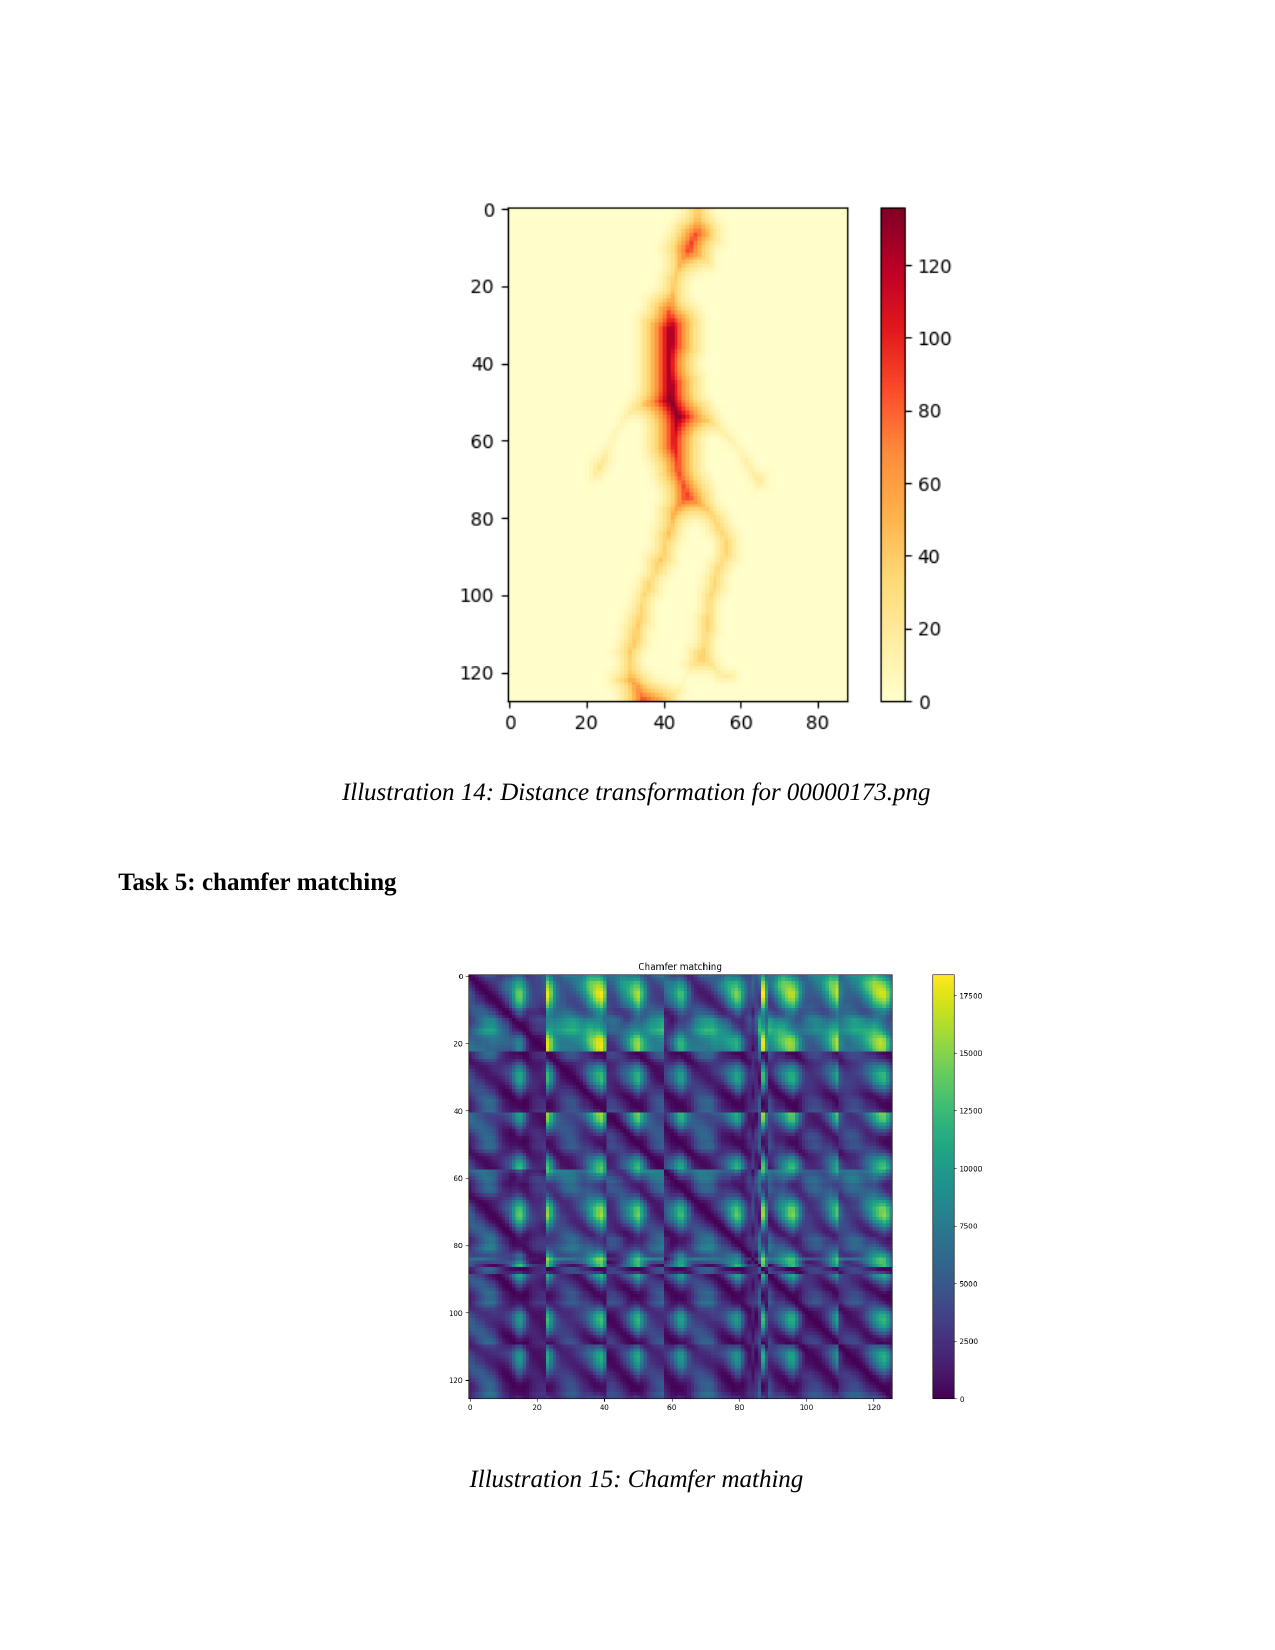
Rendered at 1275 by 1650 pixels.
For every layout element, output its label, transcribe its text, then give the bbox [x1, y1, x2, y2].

text Illustration 15: Chamfer mathing [118, 1459, 1157, 1493]
picture [118, 908, 1157, 1459]
text Illustration 14: Distance transformation for 00000173.png [157, 131, 1117, 806]
text Task 5: chamfer matching [118, 867, 1157, 896]
picture [210, 130, 1065, 772]
